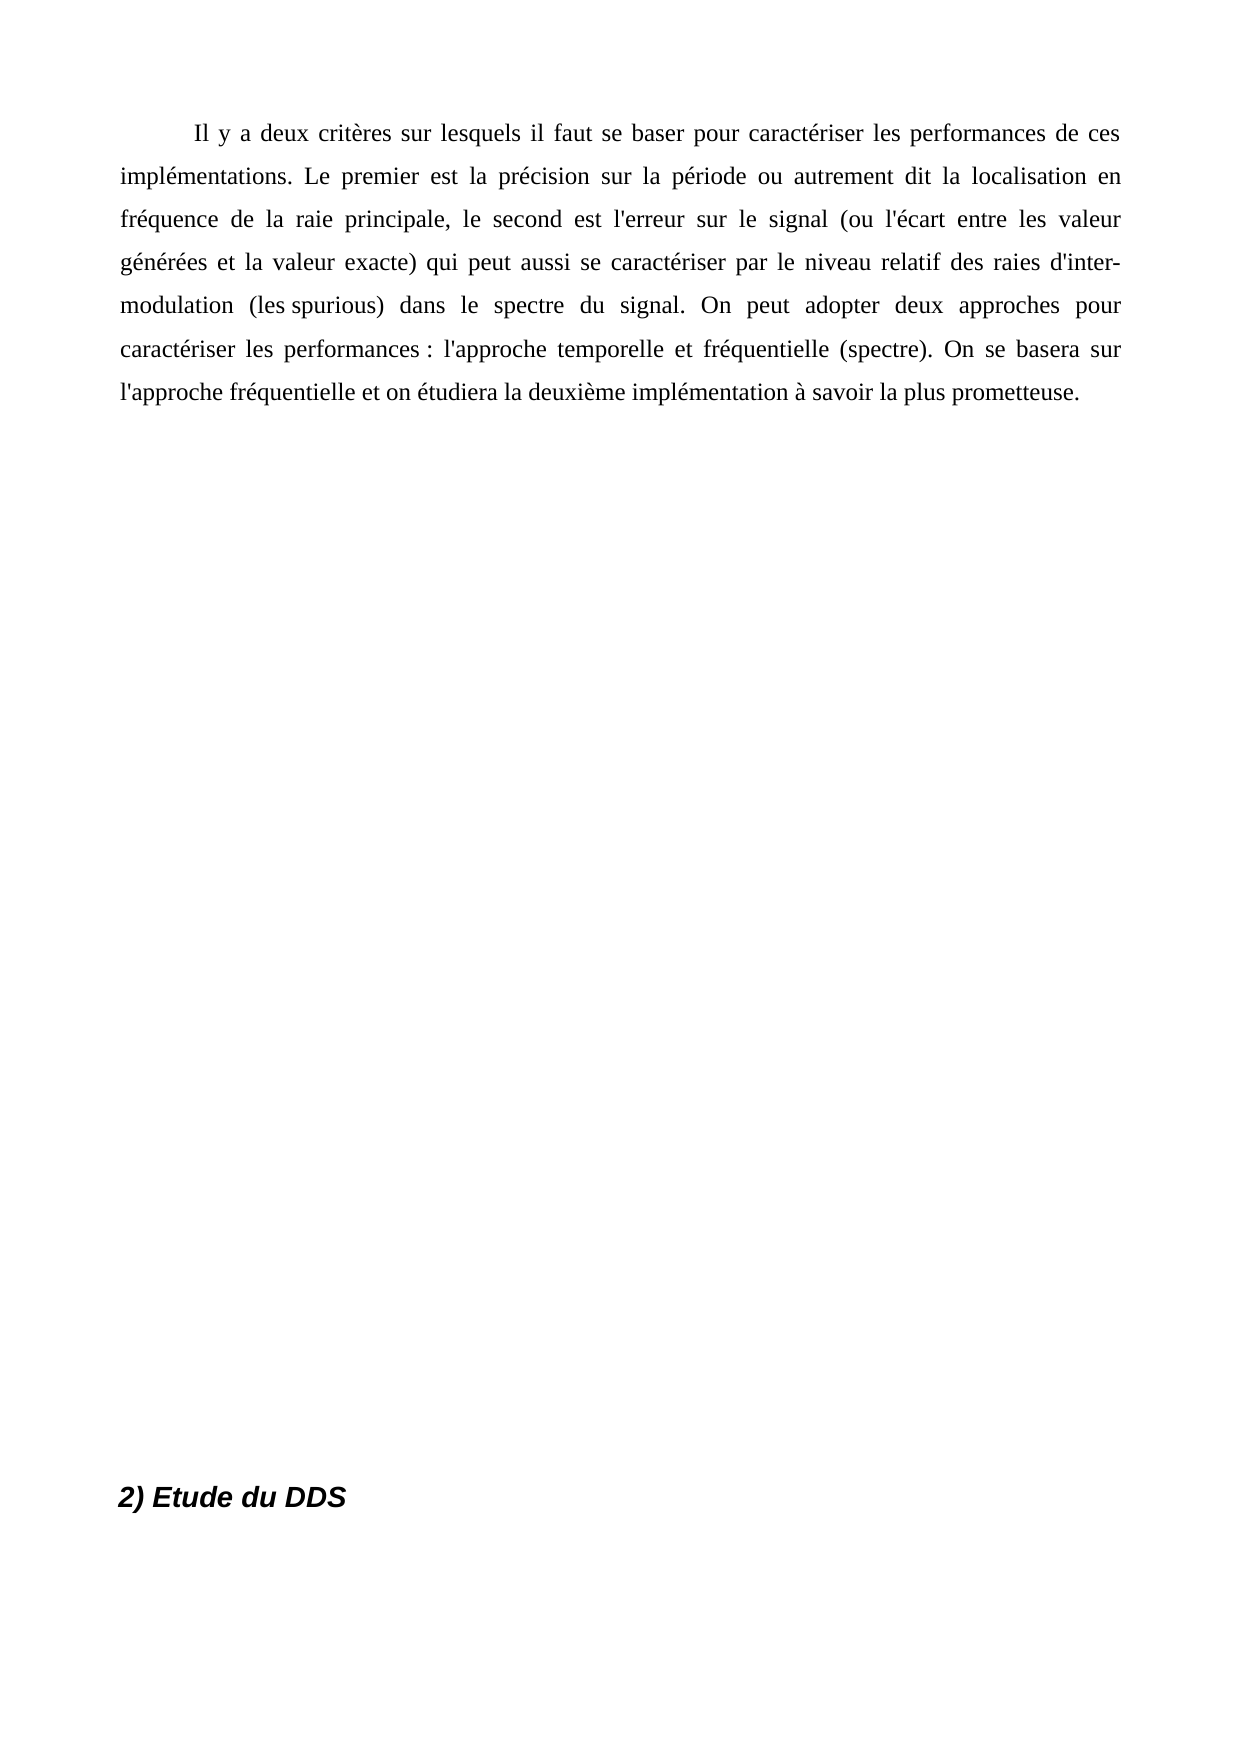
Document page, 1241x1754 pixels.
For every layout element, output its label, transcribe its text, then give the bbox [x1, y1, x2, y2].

subtitle 2) Etude du DDS [118, 1480, 1122, 1513]
text Il y a deux critères sur lesquels il faut se baser pour caractériser les performances de ces implémentations. Le premier est la précision sur la période ou autrement dit la localisation en fréquence de la raie principale, le second est l'erreur sur le signal (ou l'écart entre les valeur générées et la valeur exacte) qui peut aussi se caractériser par le niveau relatif des raies d'inter-modulation (les spurious) dans le spectre du signal. On peut adopter deux approches pour caractériser les performances : l'approche temporelle et fréquentielle (spectre). On se basera sur l'approche fréquentielle et on étudiera la deuxième implémentation à savoir la plus prometteuse. [120, 118, 1122, 406]
